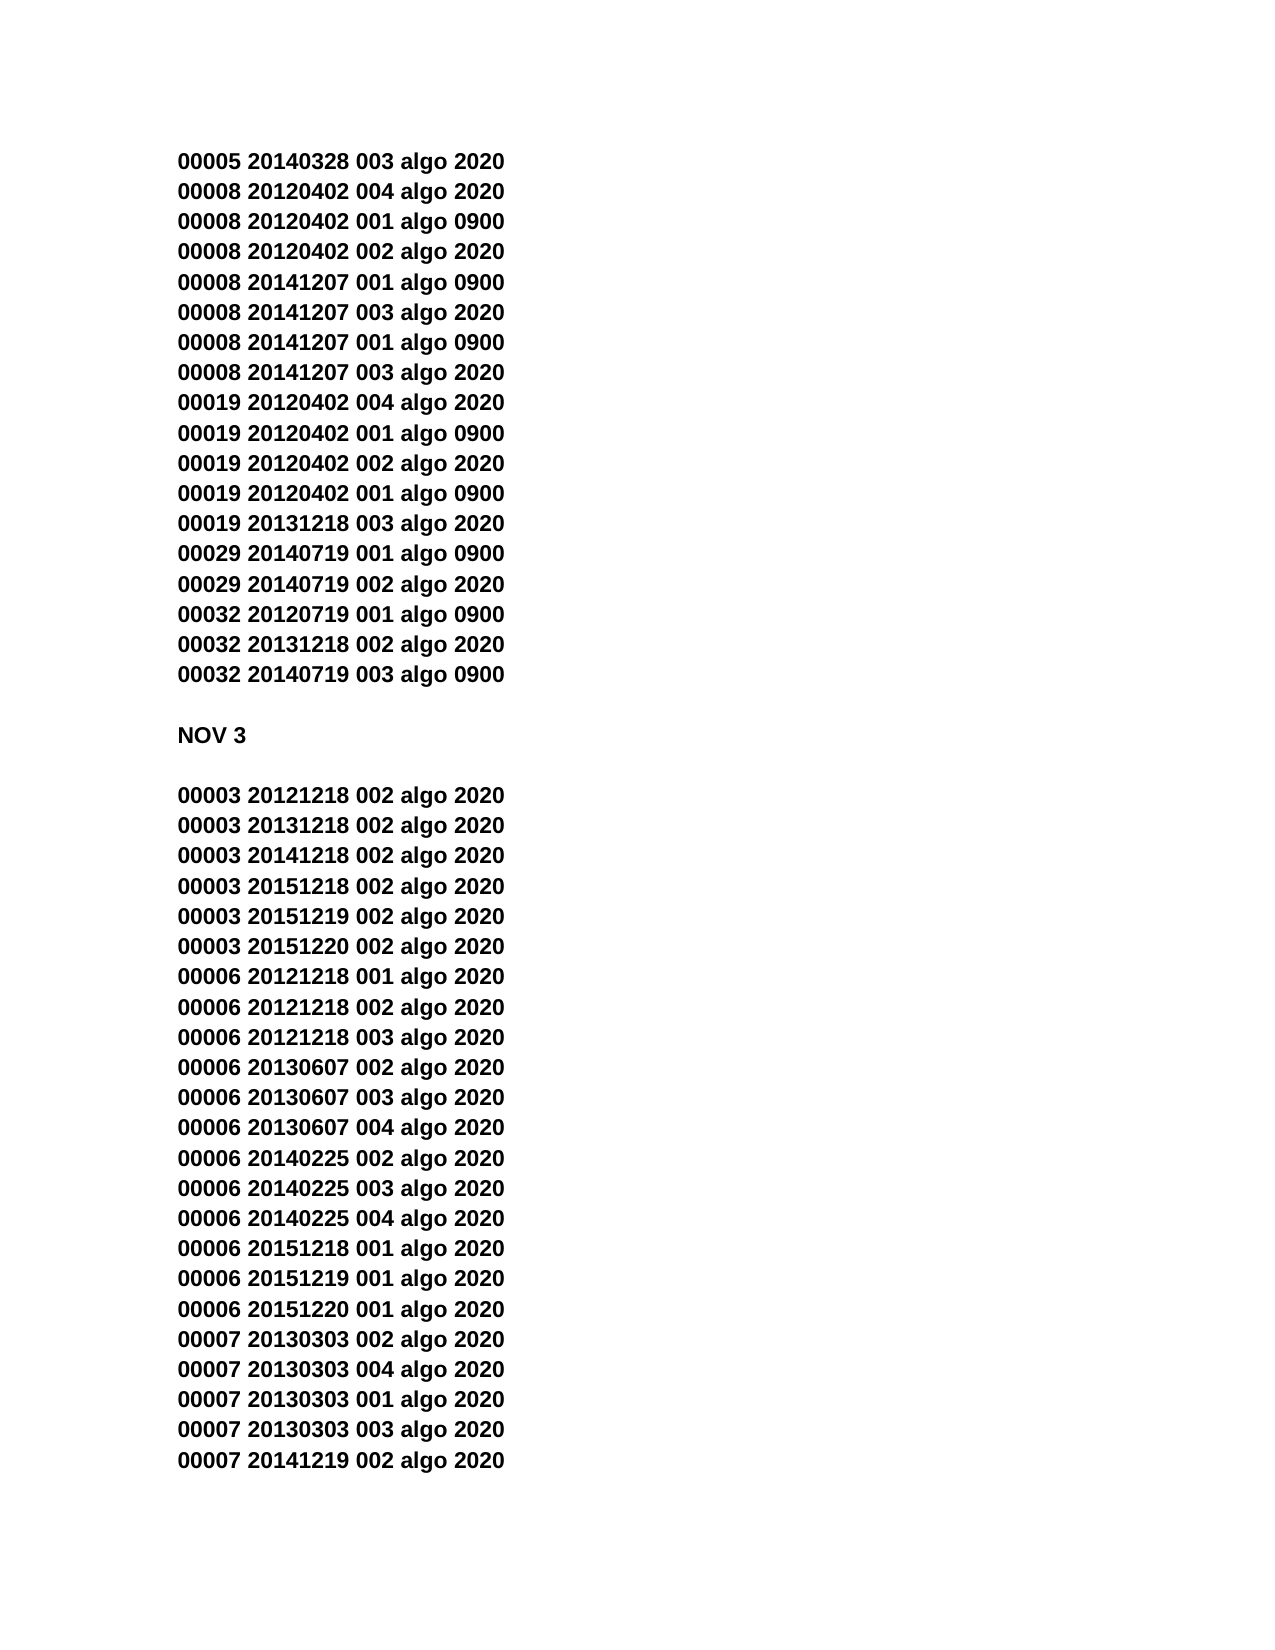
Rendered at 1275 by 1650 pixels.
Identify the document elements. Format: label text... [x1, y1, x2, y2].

text 00007 20130303 002 algo 2020 [177, 1326, 1098, 1352]
text 00003 20131218 002 algo 2020 [177, 812, 1098, 838]
text 00005 20140328 003 algo 2020 [177, 148, 1098, 174]
text 00008 20141207 001 algo 0900 [177, 329, 1098, 355]
text 00003 20151219 002 algo 2020 [177, 903, 1098, 929]
text 00029 20140719 002 algo 2020 [177, 571, 1098, 597]
text 00007 20130303 001 algo 2020 [177, 1386, 1098, 1412]
text 00003 20141218 002 algo 2020 [177, 842, 1098, 869]
text 00006 20151220 001 algo 2020 [177, 1296, 1098, 1322]
text 00008 20120402 001 algo 0900 [177, 208, 1098, 234]
text 00032 20140719 003 algo 0900 [177, 661, 1098, 687]
text 00006 20140225 002 algo 2020 [177, 1144, 1098, 1171]
text 00019 20131218 003 algo 2020 [177, 510, 1098, 536]
text 00008 20141207 003 algo 2020 [177, 359, 1098, 385]
text 00006 20140225 004 algo 2020 [177, 1205, 1098, 1231]
text 00019 20120402 002 algo 2020 [177, 450, 1098, 476]
text 00006 20130607 002 algo 2020 [177, 1054, 1098, 1080]
text 00029 20140719 001 algo 0900 [177, 540, 1098, 567]
text 00007 20130303 004 algo 2020 [177, 1356, 1098, 1382]
text 00019 20120402 001 algo 0900 [177, 419, 1098, 446]
text 00006 20121218 001 algo 2020 [177, 963, 1098, 989]
text 00007 20130303 003 algo 2020 [177, 1416, 1098, 1443]
text 00006 20121218 003 algo 2020 [177, 1024, 1098, 1050]
text 00003 20151218 002 algo 2020 [177, 873, 1098, 899]
text 00006 20130607 004 algo 2020 [177, 1114, 1098, 1141]
text 00008 20120402 004 algo 2020 [177, 178, 1098, 204]
text 00006 20130607 003 algo 2020 [177, 1084, 1098, 1110]
text 00019 20120402 001 algo 0900 [177, 480, 1098, 506]
text 00032 20131218 002 algo 2020 [177, 631, 1098, 657]
text 00008 20120402 002 algo 2020 [177, 238, 1098, 264]
text 00006 20151218 001 algo 2020 [177, 1235, 1098, 1261]
text 00003 20121218 002 algo 2020 [177, 782, 1098, 808]
text 00003 20151220 002 algo 2020 [177, 933, 1098, 959]
text 00008 20141207 001 algo 0900 [177, 268, 1098, 295]
text NOV 3 [177, 722, 1098, 748]
text 00006 20151219 001 algo 2020 [177, 1265, 1098, 1292]
text 00032 20120719 001 algo 0900 [177, 601, 1098, 627]
text 00008 20141207 003 algo 2020 [177, 299, 1098, 325]
text 00007 20141219 002 algo 2020 [177, 1447, 1098, 1473]
text 00019 20120402 004 algo 2020 [177, 389, 1098, 416]
text 00006 20140225 003 algo 2020 [177, 1175, 1098, 1201]
text 00006 20121218 002 algo 2020 [177, 993, 1098, 1020]
